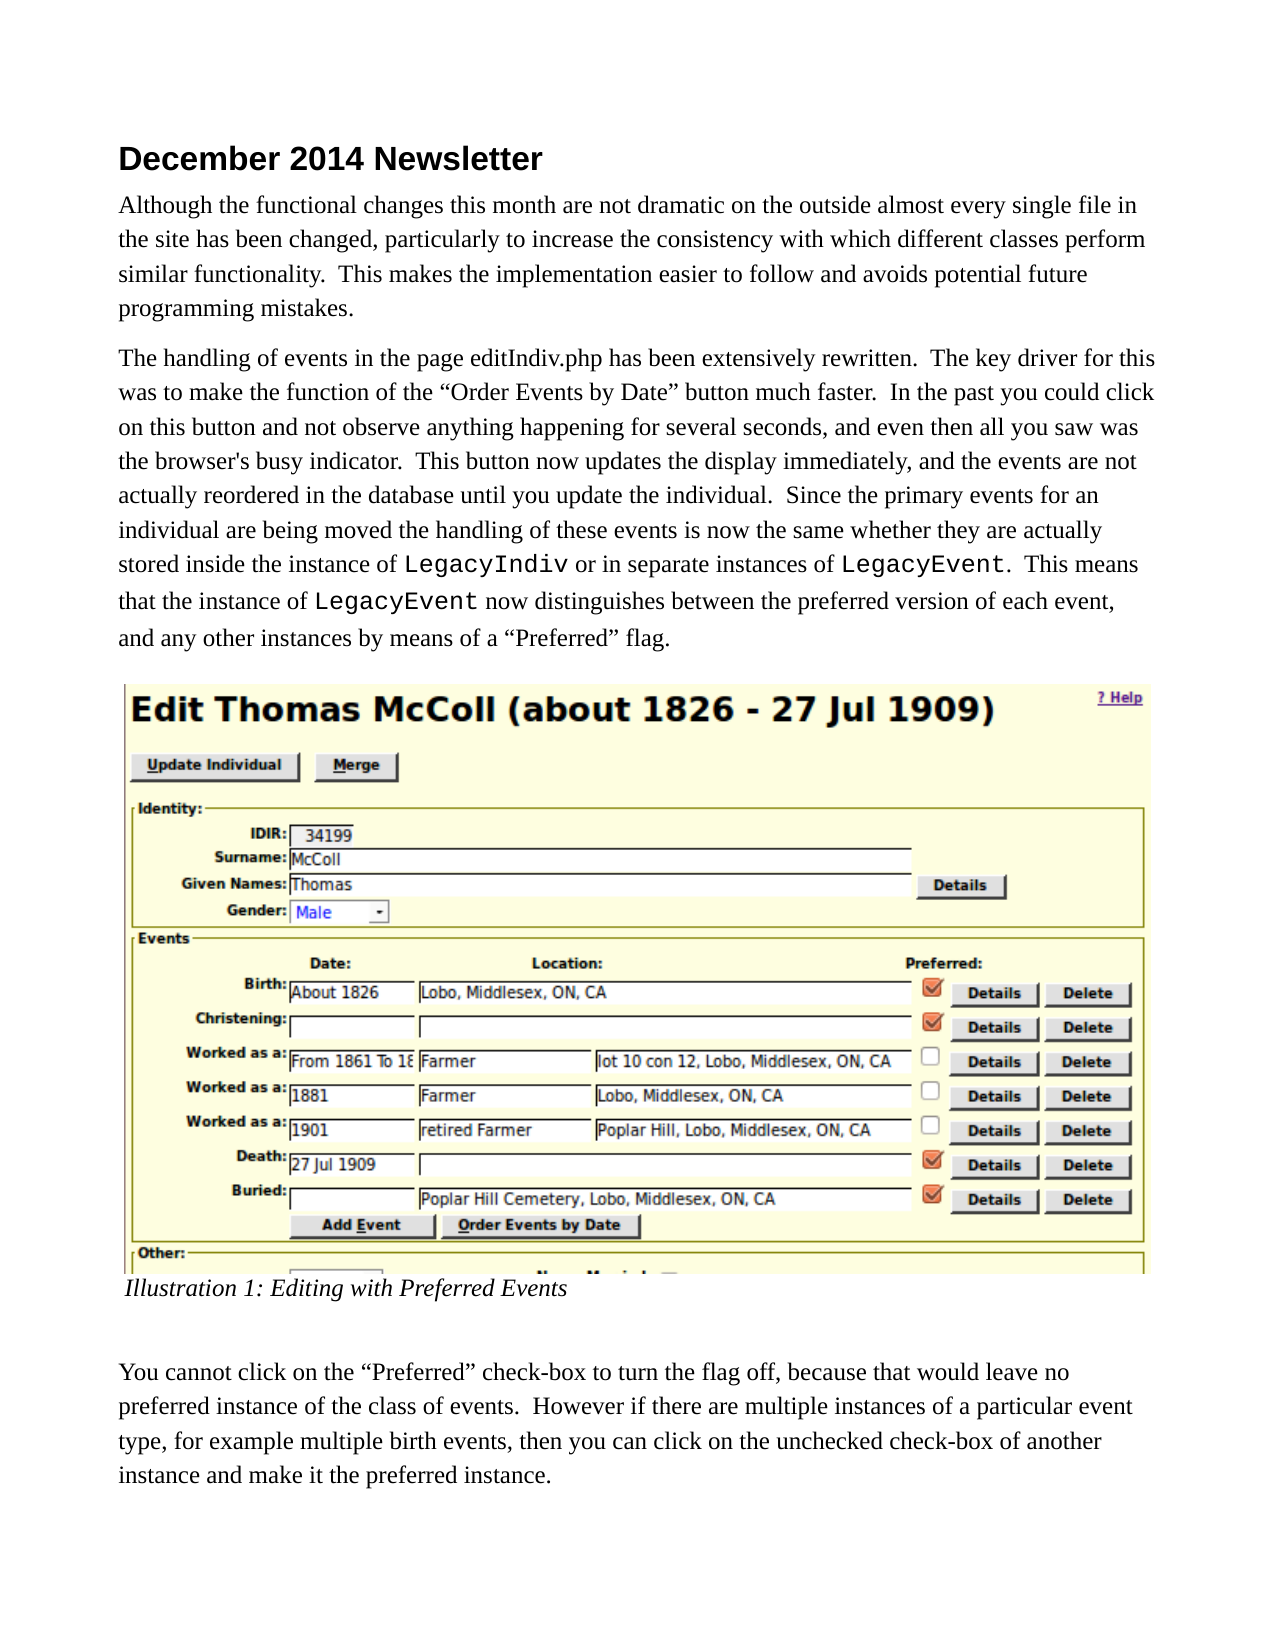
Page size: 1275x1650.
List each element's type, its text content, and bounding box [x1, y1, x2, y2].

subtitle December 2014 Newsletter [118, 139, 1157, 178]
text Although the functional changes this month are not dramatic on the outside almost every single file in the site has been changed, particularly to increase the consistency with which different classes perform similar functionality. This makes the implementation easier to follow and avoids potential future programming mistakes. [118, 190, 1157, 322]
picture [124, 684, 1151, 1274]
text Illustration 1: Editing with Preferred Events [124, 1274, 1151, 1302]
text You cannot click on the “Preferred” check-box to turn the flag off, because that would leave no preferred instance of the class of events. However if there are multiple instances of a particular event type, for example multiple birth events, then you can click on the unchecked check-box of another instance and make it the preferred instance. [118, 1357, 1157, 1489]
text The handling of events in the page editIndiv.php has been extensively rewritten. The key driver for this was to make the function of the “Order Events by Date” button much faster. In the past you could click on this button and not observe anything happening for several seconds, and even then all you saw was the browser's busy indicator. This button now updates the display immediately, and the events are not actually reordered in the database until you update the individual. Since the primary events for an individual are being moved the handling of these events is now the same whether they are actually stored inside the instance of LegacyIndiv or in separate instances of LegacyEvent. This means that the instance of LegacyEvent now distinguishes between the preferred version of each event, and any other instances by means of a “Preferred” flag. [118, 343, 1157, 651]
